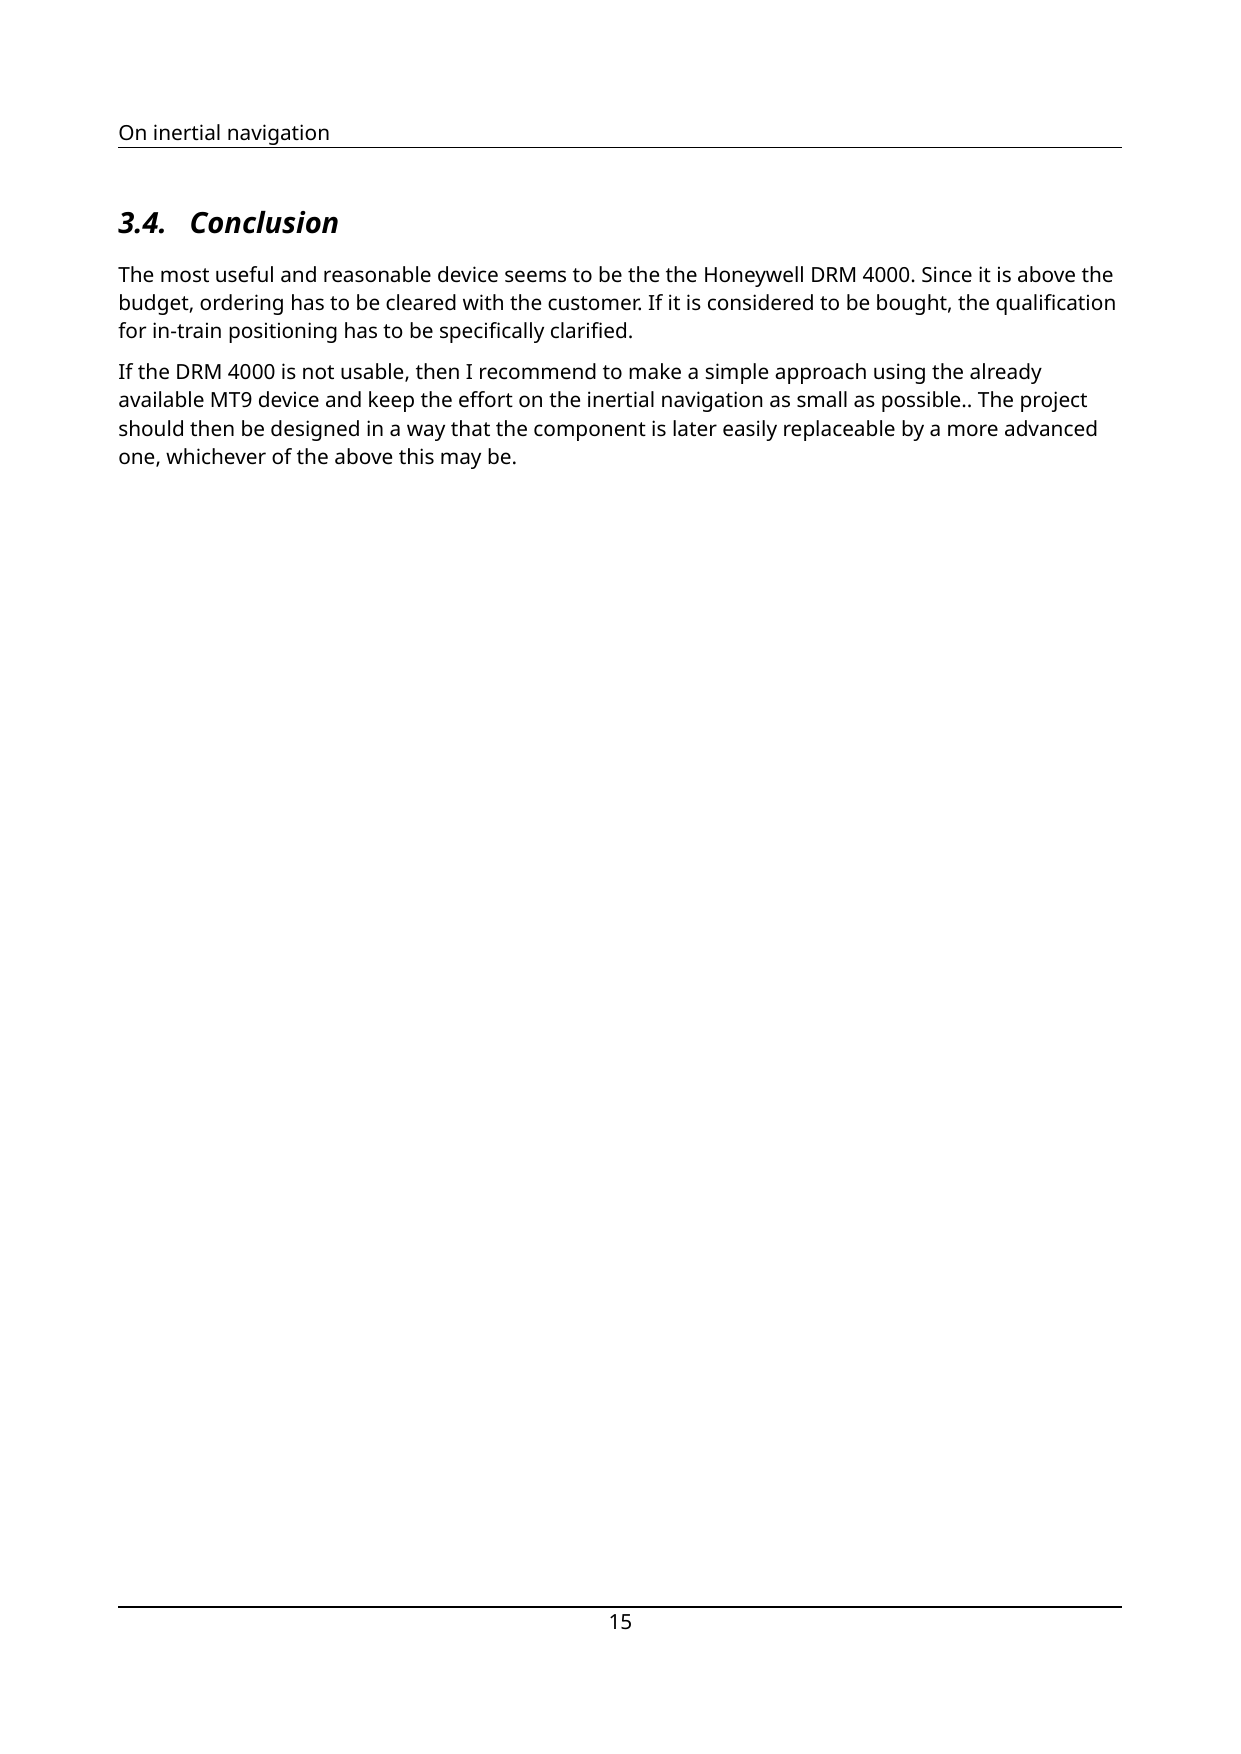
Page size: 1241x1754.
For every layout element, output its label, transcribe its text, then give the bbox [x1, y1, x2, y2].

text If the DRM 4000 is not usable, then I recommend to make a simple approach using the already available MT9 device and keep the effort on the inertial navigation as small as possible.. The project should then be designed in a way that the component is later easily replaceable by a more advanced one, whichever of the above this may be. [118, 357, 1122, 471]
text The most useful and reasonable device seems to be the the Honeywell DRM 4000. Since it is above the budget, ordering has to be cleared with the customer. If it is considered to be bought, the qualification for in-train positioning has to be specifically clarified. [118, 260, 1122, 345]
subtitle Conclusion [118, 202, 1122, 242]
